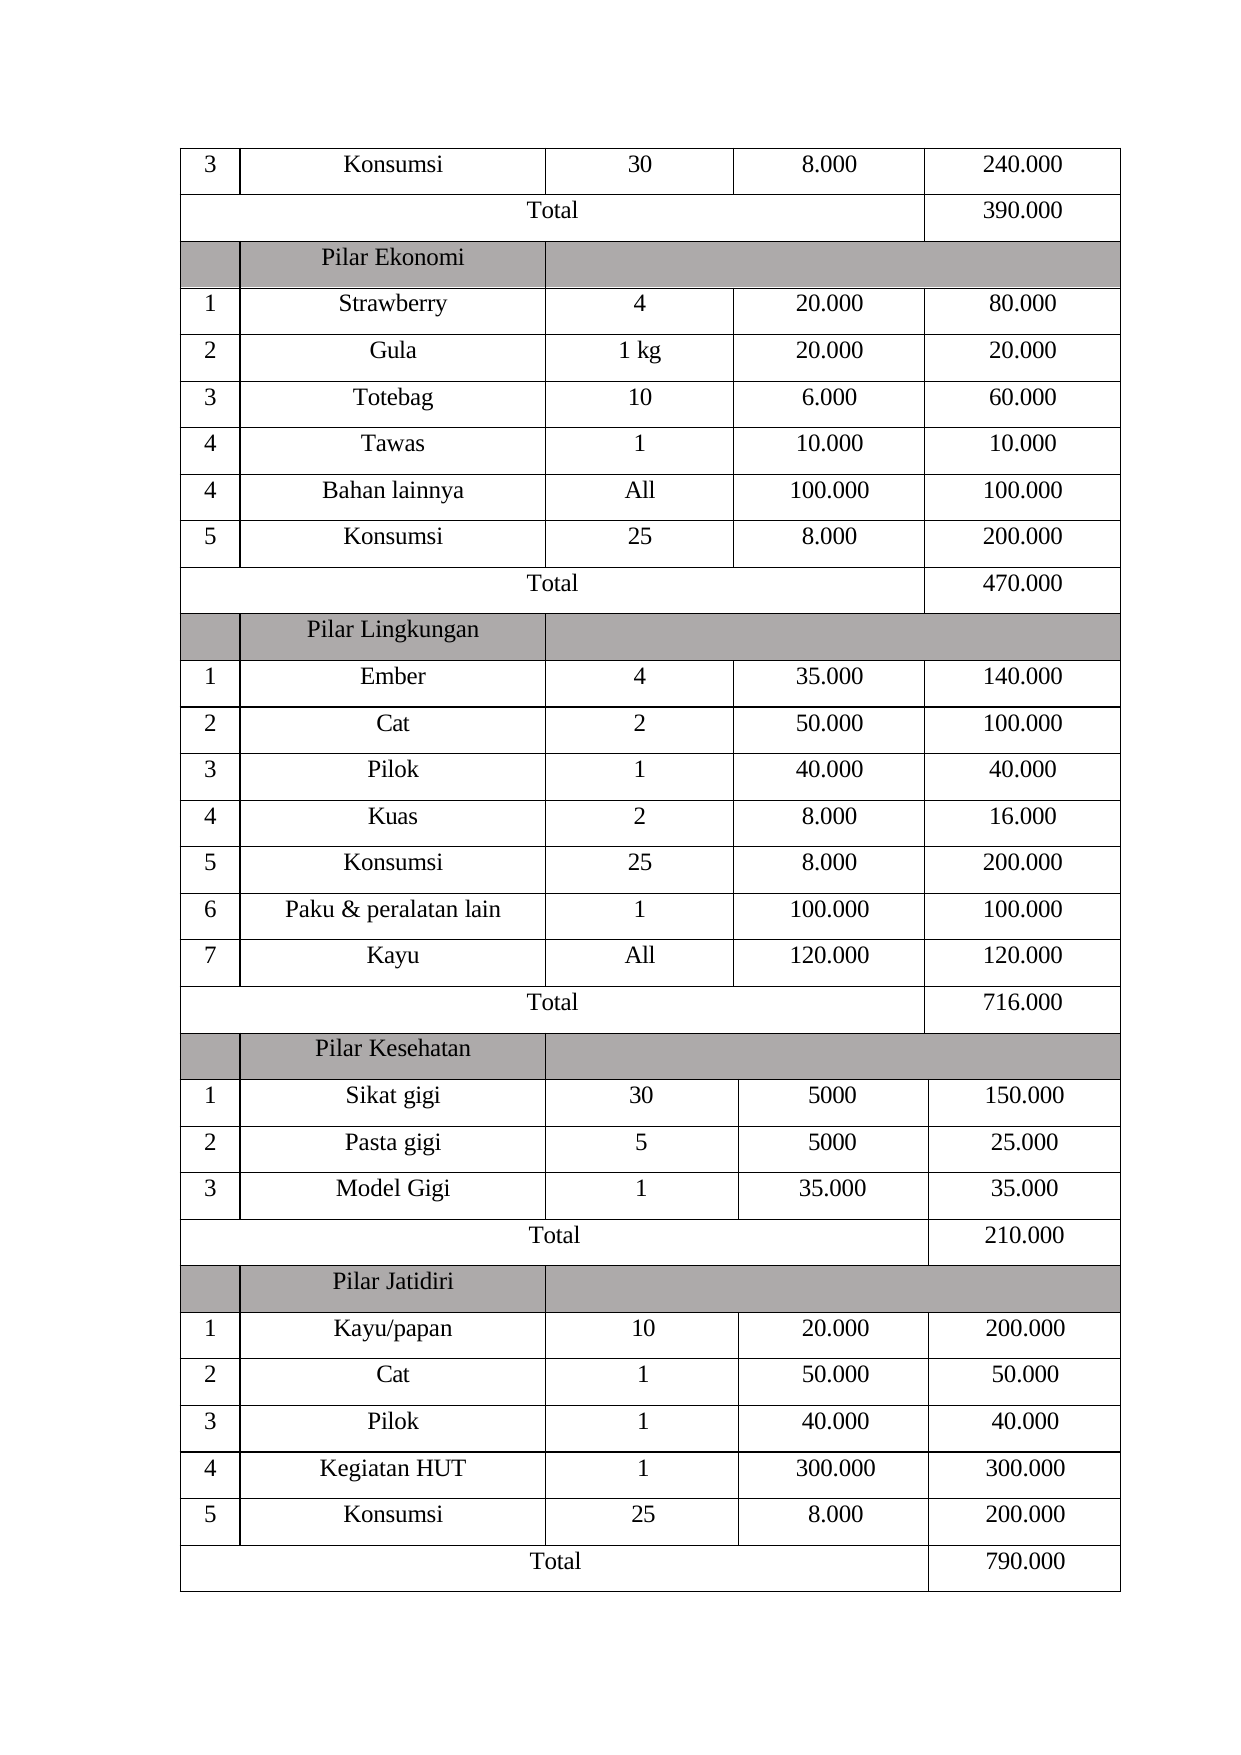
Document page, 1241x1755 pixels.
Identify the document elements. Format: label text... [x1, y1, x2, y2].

table_cell Totebag [241, 382, 545, 427]
table_cell 35.000 [734, 661, 924, 706]
table_cell Bahan lainnya [241, 475, 545, 520]
table_cell 2 [181, 335, 239, 381]
table_cell 25 [546, 521, 733, 567]
table_cell 1 [546, 1359, 738, 1405]
table_cell 35.000 [739, 1173, 928, 1219]
table_cell 200.000 [925, 521, 1120, 567]
table_cell Konsumsi [241, 149, 545, 194]
table_cell Kuas [241, 801, 545, 846]
table_cell 20.000 [739, 1313, 928, 1358]
table_cell 1 [546, 428, 733, 474]
table_cell 210.000 [929, 1220, 1120, 1265]
table_cell 8.000 [734, 521, 924, 567]
table_cell Pasta gigi [241, 1127, 545, 1172]
table_cell 4 [546, 661, 733, 706]
table_cell 50.000 [929, 1359, 1120, 1405]
table_cell Pilok [241, 754, 545, 799]
table_cell [546, 1034, 1120, 1079]
table_cell Total [181, 987, 924, 1032]
table_cell 2 [546, 801, 733, 846]
table_cell Total [181, 195, 924, 241]
table_cell 2 [181, 708, 239, 753]
table_cell 1 [181, 1080, 239, 1126]
table_cell 2 [181, 1127, 239, 1172]
table_cell 80.000 [925, 289, 1120, 334]
table_cell 35.000 [929, 1173, 1120, 1219]
table_cell 4 [181, 1453, 239, 1498]
table_cell 30 [546, 1080, 738, 1126]
table_cell 1 [546, 1173, 738, 1219]
table_cell 1 [546, 754, 733, 799]
table_cell 8.000 [734, 801, 924, 846]
table_cell 3 [181, 149, 239, 194]
table_cell Strawberry [241, 289, 545, 334]
table_cell 10.000 [734, 428, 924, 474]
table_cell 150.000 [929, 1080, 1120, 1126]
table_cell 3 [181, 754, 239, 799]
table_cell 10 [546, 382, 733, 427]
table_cell [181, 614, 239, 660]
table_cell 4 [181, 428, 239, 474]
table_cell Total [181, 568, 924, 613]
table_cell 40.000 [925, 754, 1120, 799]
table_cell 60.000 [925, 382, 1120, 427]
table_cell [181, 242, 239, 287]
table_cell Kayu/papan [241, 1313, 545, 1358]
table_cell 120.000 [925, 940, 1120, 986]
table_cell 200.000 [925, 847, 1120, 893]
table_cell 200.000 [929, 1499, 1120, 1544]
table_cell 5 [181, 1499, 239, 1544]
table_cell 2 [181, 1359, 239, 1405]
table_cell [546, 1266, 1120, 1312]
table_cell Konsumsi [241, 521, 545, 567]
table_cell 240.000 [925, 149, 1120, 194]
table_cell 100.000 [925, 475, 1120, 520]
table_cell 6 [181, 894, 239, 939]
table_cell 6.000 [734, 382, 924, 427]
table_cell 25 [546, 1499, 738, 1544]
table_cell 1 [181, 289, 239, 334]
table_cell 50.000 [739, 1359, 928, 1405]
table_cell 20.000 [734, 289, 924, 334]
table_cell 4 [181, 475, 239, 520]
table_cell 4 [546, 289, 733, 334]
table_cell 40.000 [739, 1406, 928, 1451]
table_cell Tawas [241, 428, 545, 474]
table_cell All [546, 475, 733, 520]
table_cell Kayu [241, 940, 545, 986]
table_cell Paku & peralatan lain [241, 894, 545, 939]
table_cell All [546, 940, 733, 986]
table_cell Pilar Lingkungan [241, 614, 545, 660]
table_cell Cat [241, 1359, 545, 1405]
table_cell 100.000 [925, 708, 1120, 753]
table_cell Pilar Kesehatan [241, 1034, 545, 1079]
table_cell Pilok [241, 1406, 545, 1451]
table_cell 20.000 [925, 335, 1120, 381]
table_cell 100.000 [734, 475, 924, 520]
table_cell 8.000 [734, 149, 924, 194]
table_cell Konsumsi [241, 847, 545, 893]
table_cell 300.000 [739, 1453, 928, 1498]
table_cell 100.000 [734, 894, 924, 939]
table_cell 5000 [739, 1127, 928, 1172]
table_cell Cat [241, 708, 545, 753]
table_cell 1 [546, 1453, 738, 1498]
table_cell 40.000 [734, 754, 924, 799]
table_cell Sikat gigi [241, 1080, 545, 1126]
table_cell 100.000 [925, 894, 1120, 939]
table_cell 200.000 [929, 1313, 1120, 1358]
table_cell Model Gigi [241, 1173, 545, 1219]
table_cell 25.000 [929, 1127, 1120, 1172]
table_cell Kegiatan HUT [241, 1453, 545, 1498]
table_cell 1 [181, 1313, 239, 1358]
table_cell 50.000 [734, 708, 924, 753]
table_cell 16.000 [925, 801, 1120, 846]
table_cell [546, 242, 1120, 287]
table_cell 1 [546, 1406, 738, 1451]
table_cell 10.000 [925, 428, 1120, 474]
table_cell Total [181, 1546, 928, 1591]
table_cell 4 [181, 801, 239, 846]
table_cell [181, 1034, 239, 1079]
table_cell Pilar Jatidiri [241, 1266, 545, 1312]
table_cell 30 [546, 149, 733, 194]
table_cell 8.000 [739, 1499, 928, 1544]
table_cell Gula [241, 335, 545, 381]
table_cell 3 [181, 1406, 239, 1451]
table_cell 40.000 [929, 1406, 1120, 1451]
table_cell 790.000 [929, 1546, 1120, 1591]
table_cell [181, 1266, 239, 1312]
table_cell 3 [181, 382, 239, 427]
table_cell 716.000 [925, 987, 1120, 1032]
table_cell 2 [546, 708, 733, 753]
table_cell Total [181, 1220, 928, 1265]
table_cell 10 [546, 1313, 738, 1358]
table_cell 470.000 [925, 568, 1120, 613]
table_cell Ember [241, 661, 545, 706]
table_cell [546, 614, 1120, 660]
table_cell 25 [546, 847, 733, 893]
table_cell 8.000 [734, 847, 924, 893]
table_cell 140.000 [925, 661, 1120, 706]
table_cell Pilar Ekonomi [241, 242, 545, 287]
table_cell 5 [546, 1127, 738, 1172]
table_cell 5 [181, 847, 239, 893]
table_cell 1 [181, 661, 239, 706]
table_cell 300.000 [929, 1453, 1120, 1498]
table_cell 5 [181, 521, 239, 567]
table_cell 5000 [739, 1080, 928, 1126]
table_cell 20.000 [734, 335, 924, 381]
table_cell 120.000 [734, 940, 924, 986]
table_cell 1 kg [546, 335, 733, 381]
table_cell 1 [546, 894, 733, 939]
table_cell 3 [181, 1173, 239, 1219]
table_cell 390.000 [925, 195, 1120, 241]
table_cell 7 [181, 940, 239, 986]
table_cell Konsumsi [241, 1499, 545, 1544]
